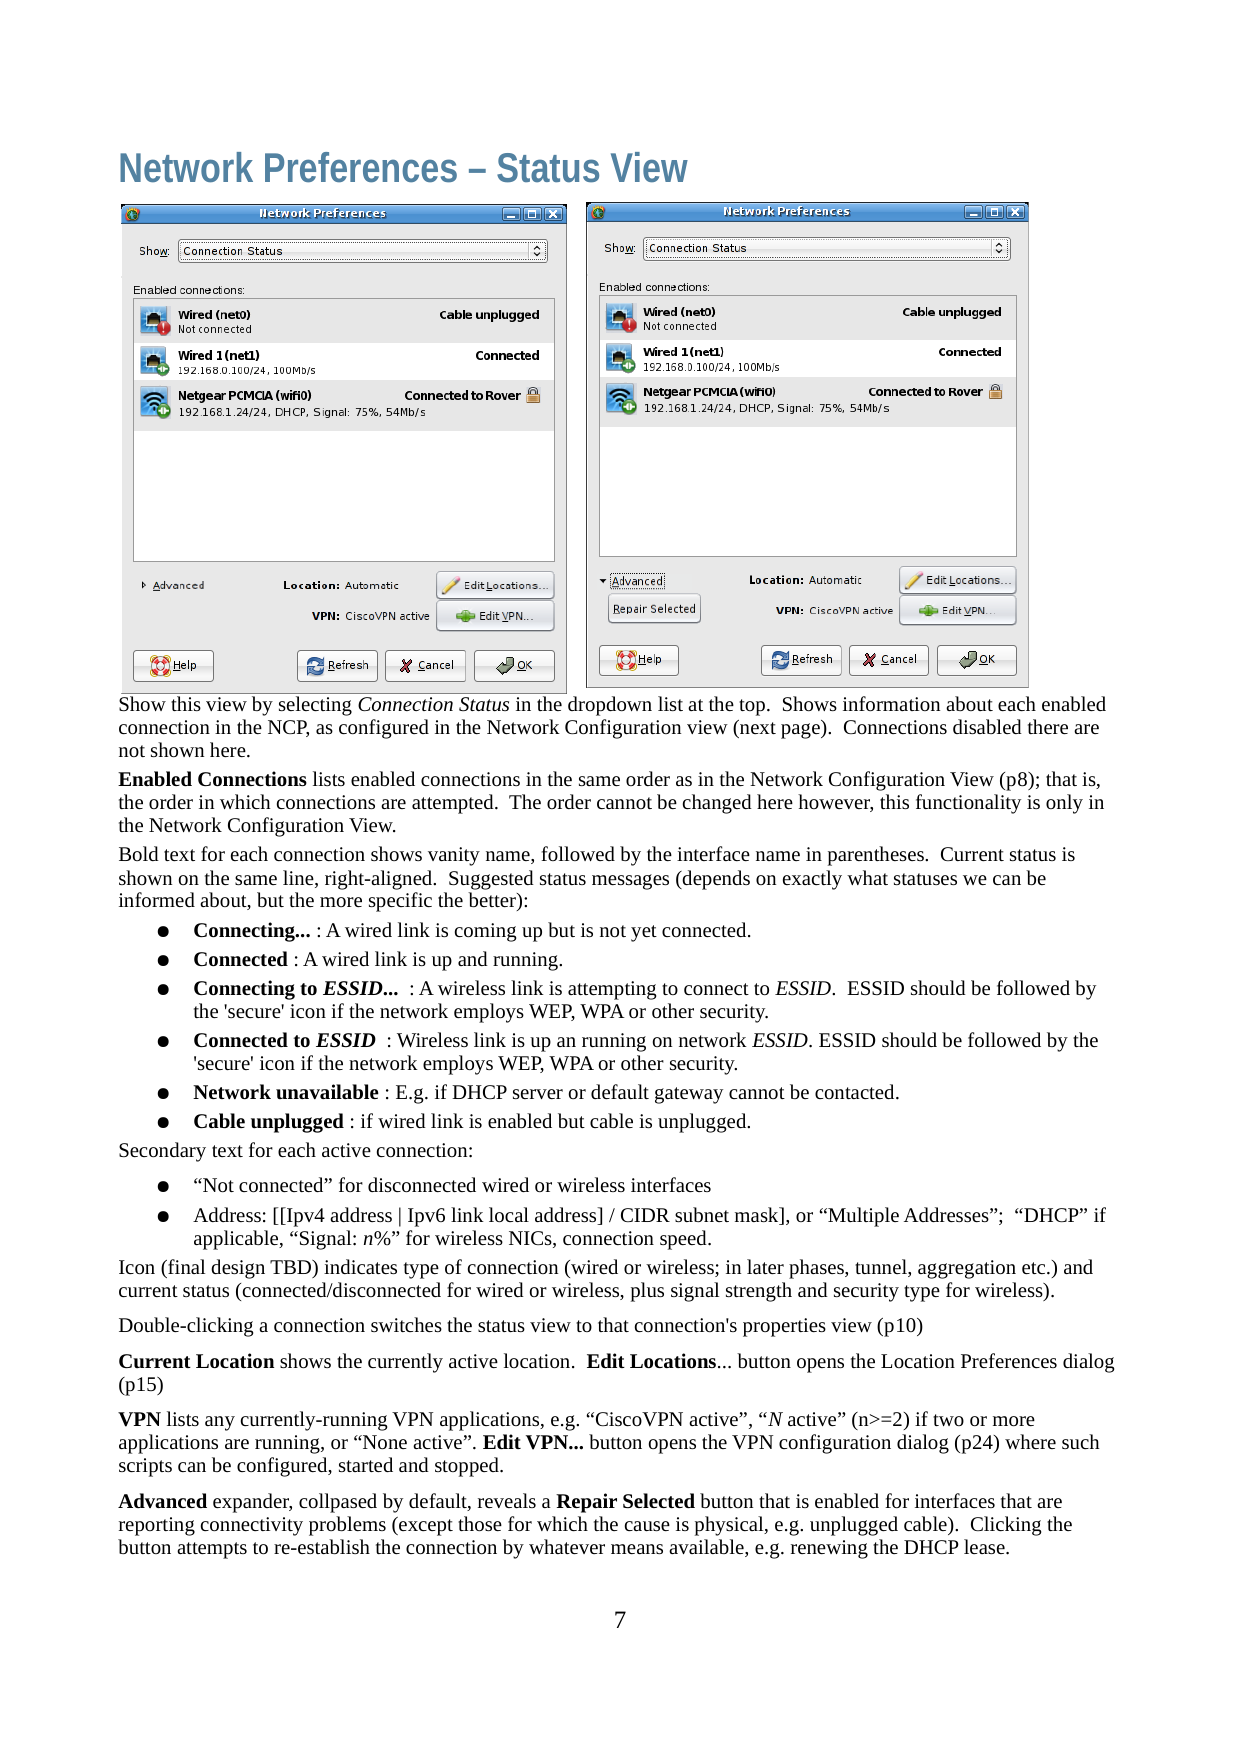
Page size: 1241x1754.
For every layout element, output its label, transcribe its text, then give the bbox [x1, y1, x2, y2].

text Advanced expander, collpased by default, reveals a Repair Selected button that is enabled for interfaces that are reporting connectivity problems (except those for which the cause is physical, e.g. unplugged cable). Clicking the button attempts to re-establish the connection by whatever means available, e.g. renewing the DHCP lease. [118, 1490, 1122, 1559]
text Bold text for each connection shows vanity name, followed by the interface name in parentheses. Current status is shown on the same line, right-aligned. Suggested status messages (depends on exactly what statuses we can be informed about, but the more specific the better): [118, 843, 1122, 912]
list Cable unplugged : if wired link is enabled but cable is unplugged. [156, 1110, 1122, 1133]
text Enabled Connections lists enabled connections in the same order as in the Network Configuration View (p8); that is, the order in which connections are attempted. The order cannot be changed here however, this functionality is only in the Network Configuration View. [118, 768, 1122, 837]
list “Not connected” for disconnected wired or wireless interfaces [156, 1174, 1122, 1197]
list Connecting... : A wired link is coming up but is not yet connected. [156, 918, 1122, 941]
list Connected : A wired link is up and running. [156, 947, 1122, 971]
picture [586, 202, 1029, 688]
list Network unavailable : E.g. if DHCP server or default gateway cannot be contacted. [156, 1081, 1122, 1104]
text Current Location shows the currently active location. Edit Locations... button opens the Location Preferences dialog (p15) [118, 1349, 1122, 1396]
text Secondary text for each active connection: [118, 1139, 1122, 1162]
subtitle Network Preferences – Status View [118, 143, 1122, 191]
text Icon (final design TBD) indicates type of connection (wired or wireless; in later phases, tunnel, aggregation etc.) and current status (connected/disconnected for wired or wireless, plus signal strength and security type for wireless). [118, 1256, 1122, 1302]
text VPN lists any currently-running VPN applications, e.g. “CiscoVPN active”, “N active” (n>=2) if two or more applications are running, or “None active”. Edit VPN... button opens the VPN configuration dialog (p24) where such scripts can be configured, started and stopped. [118, 1408, 1122, 1477]
picture [121, 204, 567, 694]
text Double-clicking a connection switches the status view to that connection's properties view (p10) [118, 1314, 1122, 1337]
list Connecting to ESSID... : A wireless link is attempting to connect to ESSID. ESSID should be followed by the 'secure' icon if the network employs WEP, WPA or other security. [156, 977, 1122, 1023]
list Address: [[Ipv4 address | Ipv6 link local address] / CIDR subnet mask], or “Multiple Addresses”; “DHCP” if applicable, “Signal: n%” for wireless NICs, connection speed. [156, 1203, 1122, 1249]
list Connected to ESSID : Wireless link is up an running on network ESSID. ESSID should be followed by the 'secure' icon if the network employs WEP, WPA or other security. [156, 1029, 1122, 1075]
